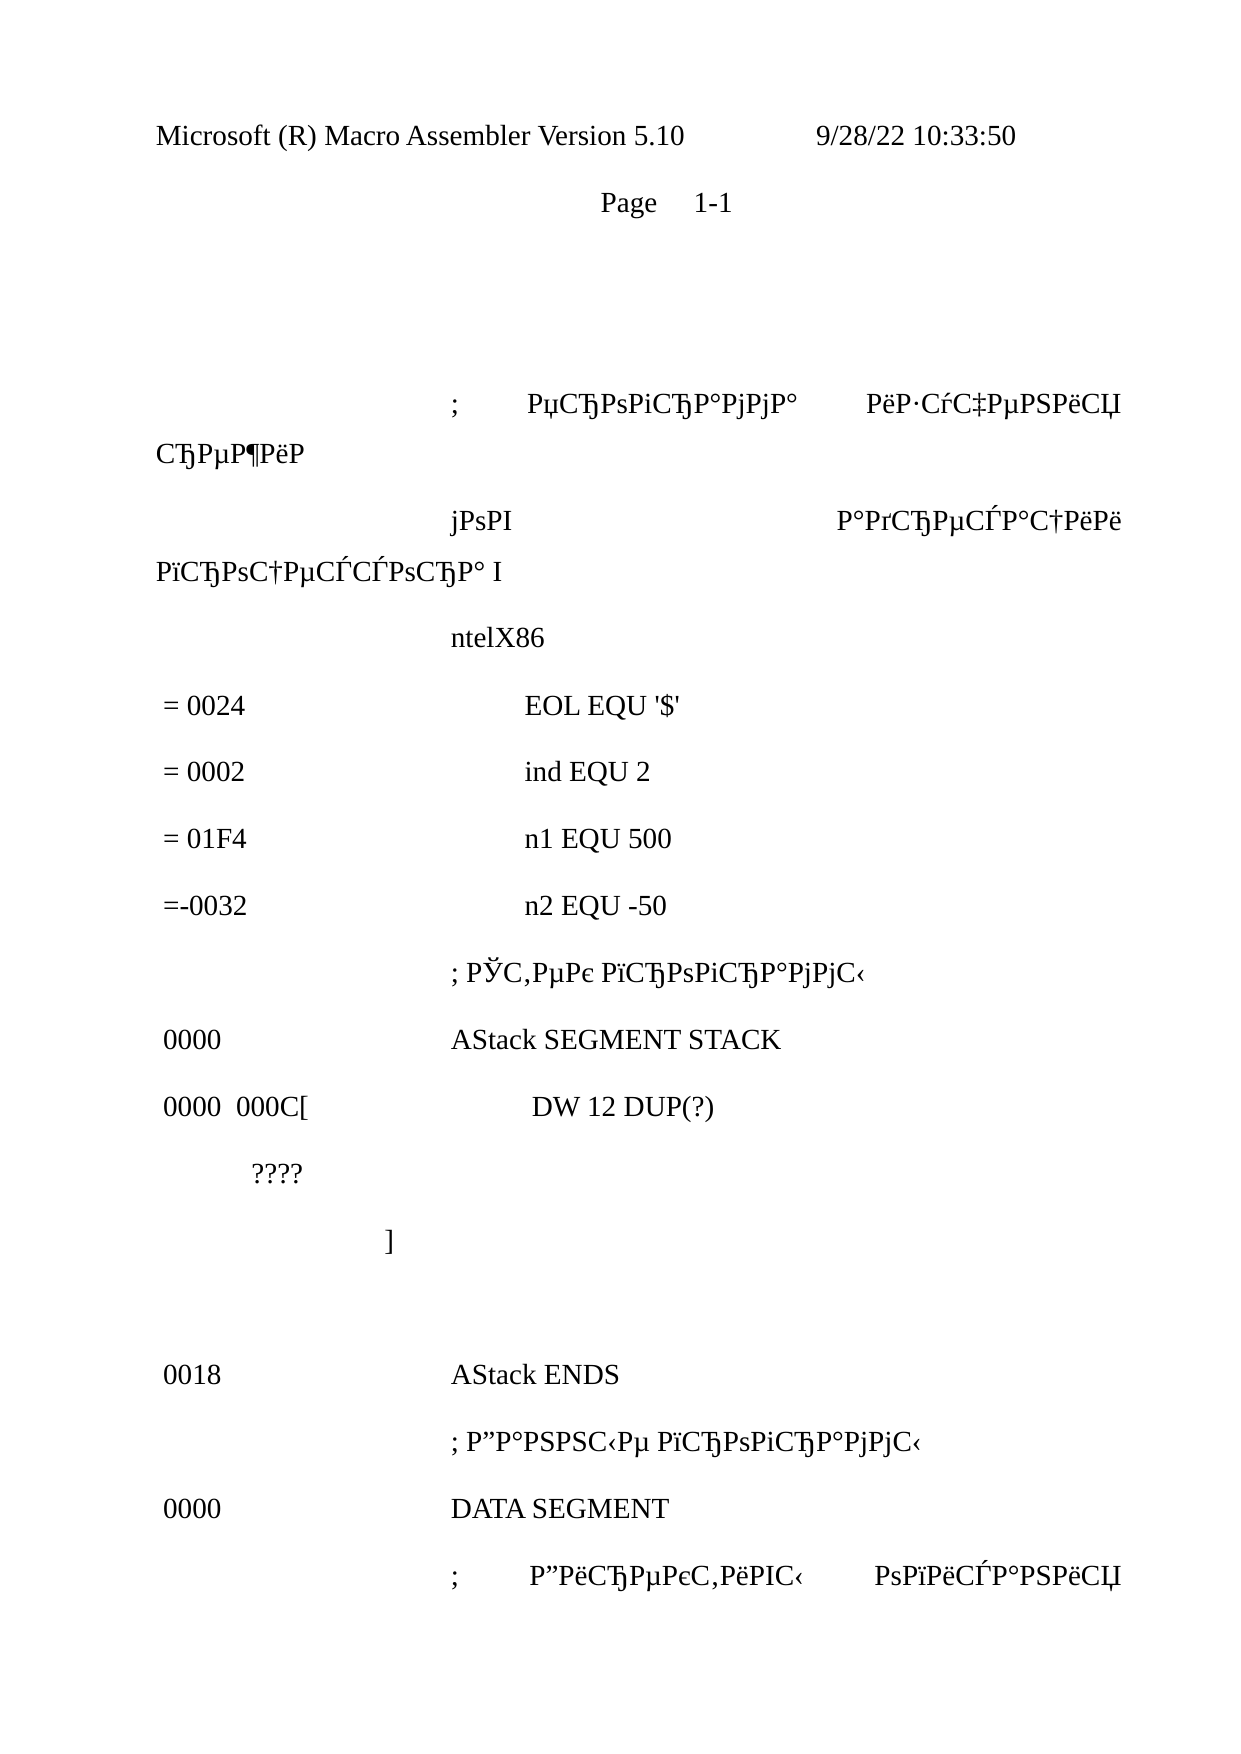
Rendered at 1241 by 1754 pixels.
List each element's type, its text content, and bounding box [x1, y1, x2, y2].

text Microsoft (R) Macro Assembler Version 5.10 9/28/22 10:33:50 [156, 118, 1122, 152]
text = 0024 EOL EQU '$' [156, 688, 1122, 721]
text = 01F4 n1 EQU 500 [156, 822, 1122, 855]
text 0000 000C[ DW 12 DUP(?) [156, 1089, 1122, 1123]
text 0000 AStack SEGMENT STACK [156, 1022, 1122, 1056]
text јРѕРІ Р°РґСЂРµСЃР°С†РёРё РїСЂРѕС†РµСЃСЃРѕСЂР° I [156, 503, 1122, 587]
text 0000 DATA SEGMENT [156, 1491, 1122, 1525]
text ???? [156, 1156, 1122, 1190]
text ; Р”РёСЂРµРєС‚РёРІС‹ РѕРїРёСЃР°РЅРёСЏ [156, 1558, 1122, 1592]
text ; Р”Р°РЅРЅС‹Рµ РїСЂРѕРіСЂР°РјРјС‹ [156, 1424, 1122, 1458]
text ; РЎС‚РµРє РїСЂРѕРіСЂР°РјРјС‹ [156, 956, 1122, 989]
text 0018 AStack ENDS [156, 1357, 1122, 1391]
text ] [156, 1223, 1122, 1257]
text ntelX86 [156, 621, 1122, 654]
text =-0032 n2 EQU -50 [156, 888, 1122, 922]
text Page 1-1 [156, 185, 1122, 219]
text ; РџСЂРѕРіСЂР°РјРјР° РёР·СѓС‡РµРЅРёСЏ СЂРµР¶РёР [156, 386, 1122, 470]
text = 0002 ind EQU 2 [156, 754, 1122, 788]
